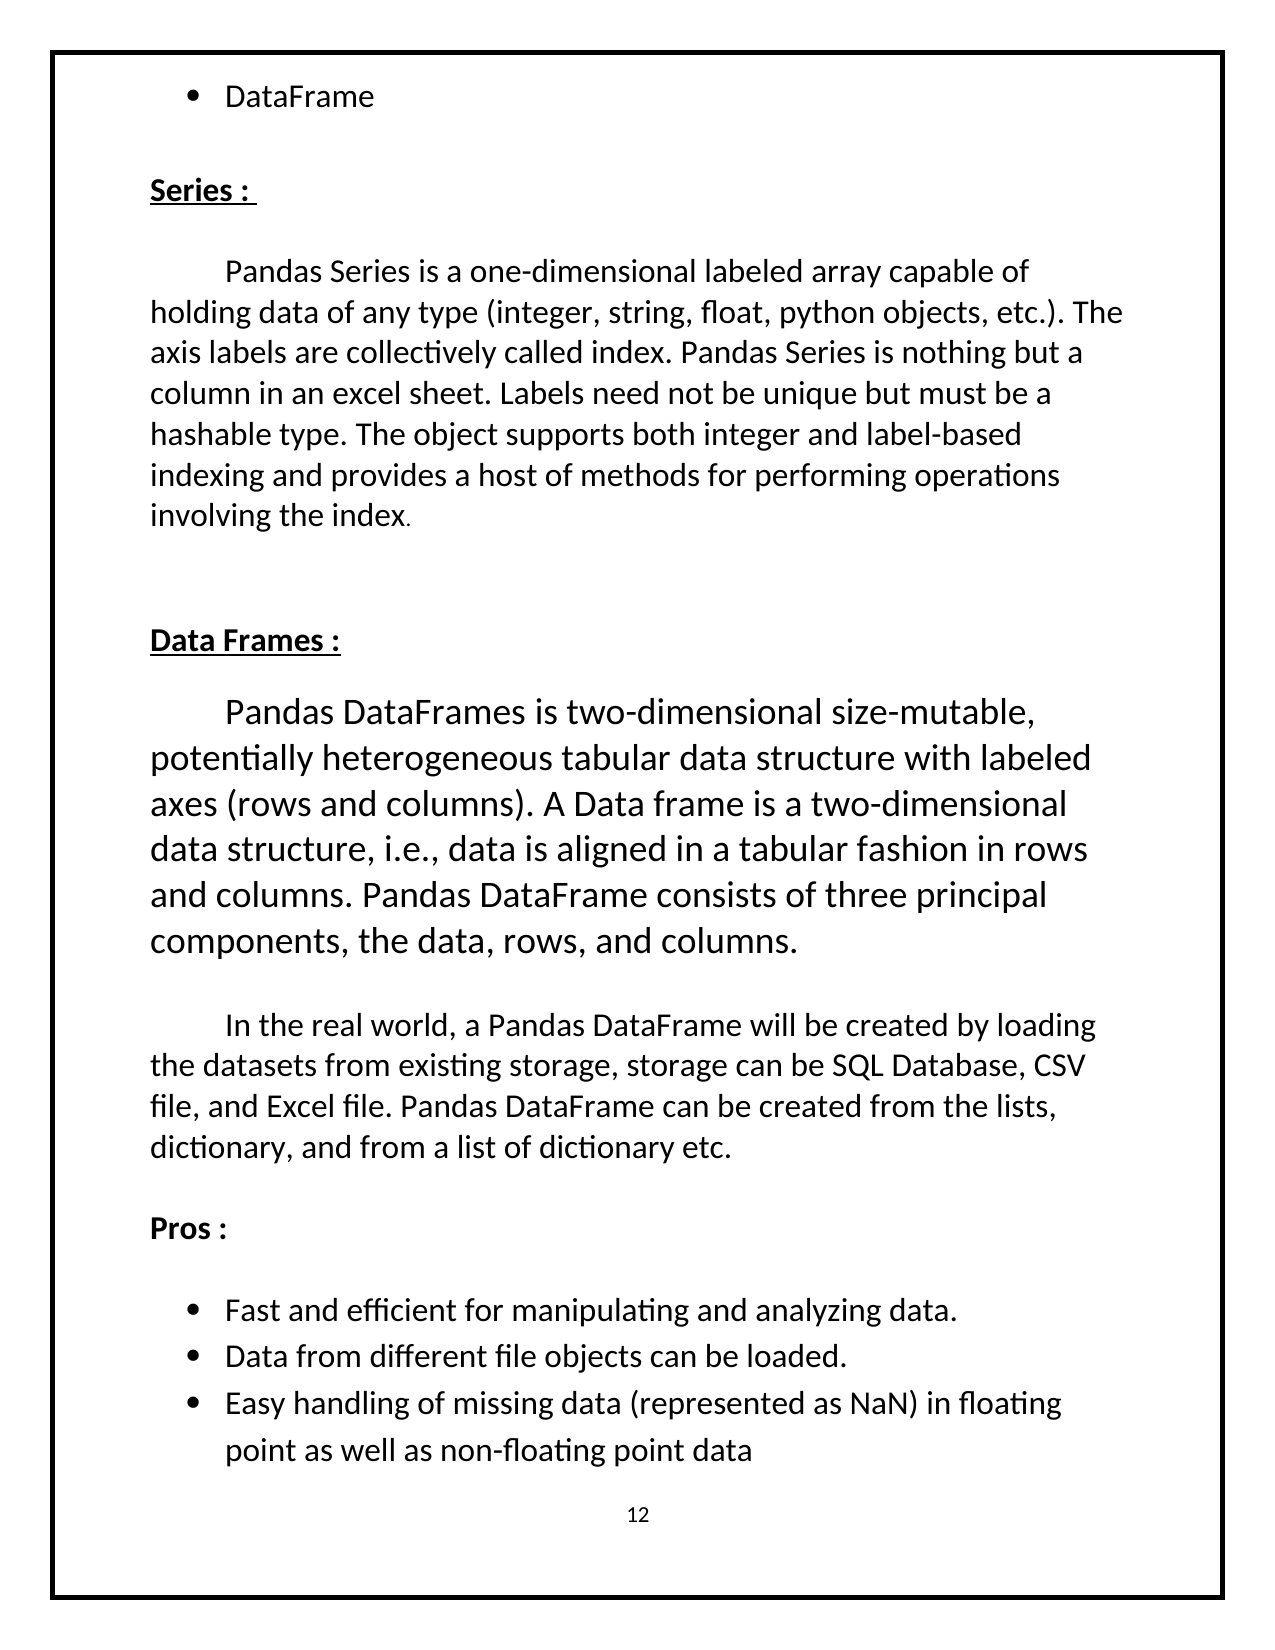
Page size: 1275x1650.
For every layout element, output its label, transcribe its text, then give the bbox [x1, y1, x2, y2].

list Fast and efficient for manipulating and analyzing data. [187, 1289, 1125, 1329]
list DataFrame [187, 75, 1125, 116]
list Easy handling of missing data (represented as NaN) in floating point as well as non-floating point data [187, 1382, 1125, 1470]
list Data from different file objects can be loaded. [187, 1336, 1125, 1376]
text Data Frames : [150, 619, 1125, 660]
text Pros : [150, 1207, 1125, 1248]
text In the real world, a Pandas DataFrame will be created by loading the datasets from existing storage, storage can be SQL Database, CSV file, and Excel file. Pandas DataFrame can be created from the lists, dictionary, and from a list of dictionary etc. [150, 1004, 1125, 1167]
text Pandas DataFrames is two-dimensional size-mutable, potentially heterogeneous tabular data structure with labeled axes (rows and columns). A Data frame is a two-dimensional data structure, i.e., data is aligned in a tabular fashion in rows and columns. Pandas DataFrame consists of three principal components, the data, rows, and columns. [150, 688, 1125, 963]
text Pandas Series is a one-dimensional labeled array capable of holding data of any type (integer, string, float, python objects, etc.). The axis labels are collectively called index. Pandas Series is nothing but a column in an excel sheet. Labels need not be unique but must be a hashable type. The object supports both integer and label-based indexing and provides a host of methods for performing operations involving the index. [150, 250, 1125, 535]
text Series : [150, 168, 1125, 209]
